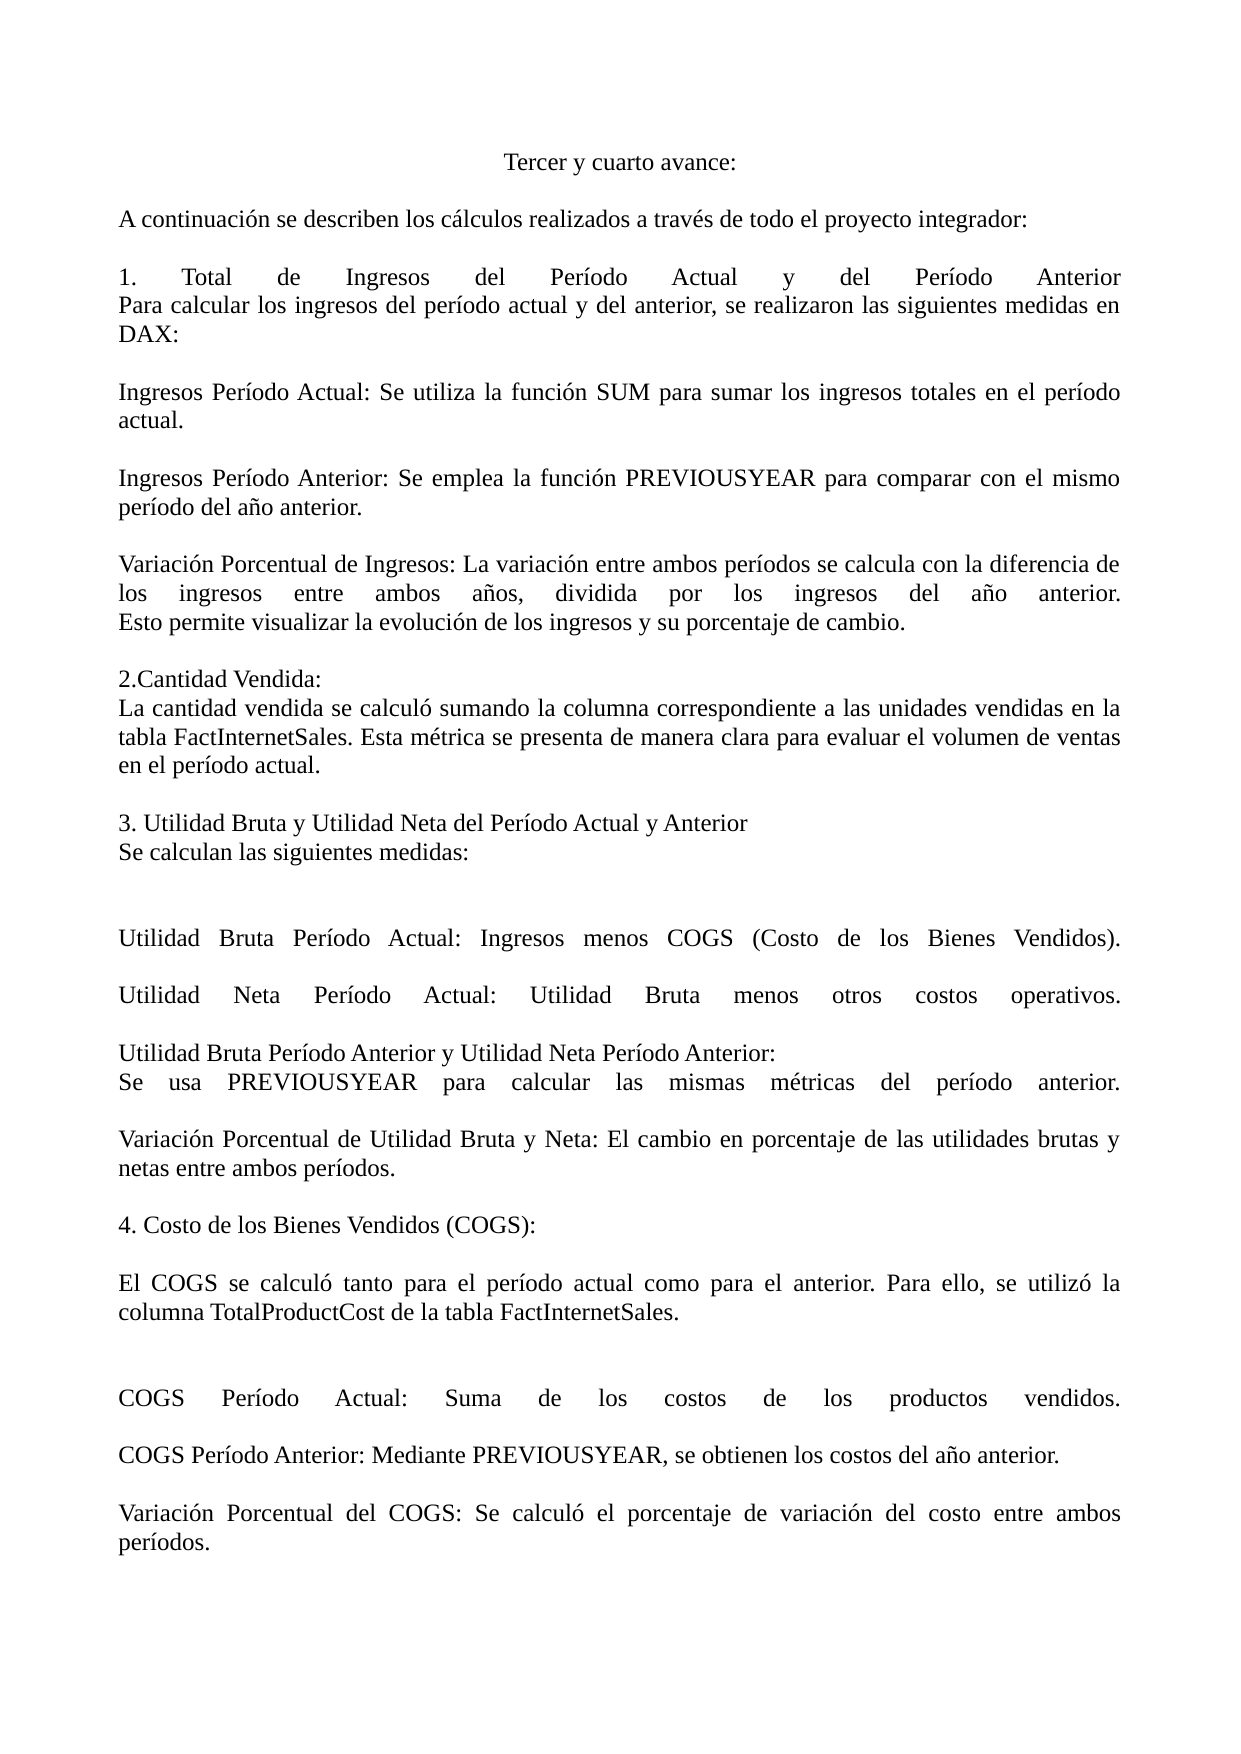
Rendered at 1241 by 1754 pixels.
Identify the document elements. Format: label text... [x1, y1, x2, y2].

text Variación Porcentual de Utilidad Bruta y Neta: El cambio en porcentaje de las utilidades brutas y netas entre ambos períodos. [118, 1124, 1122, 1182]
text COGS Período Anterior: Mediante PREVIOUSYEAR, se obtienen los costos del año anterior. [118, 1441, 1122, 1469]
text Utilidad Bruta Período Actual: Ingresos menos COGS (Costo de los Bienes Vendidos). [118, 866, 1122, 981]
text El COGS se calculó tanto para el período actual como para el anterior. Para ello, se utilizó la columna TotalProductCost de la tabla FactInternetSales. [118, 1239, 1122, 1326]
text 2.Cantidad Vendida: [118, 664, 1122, 693]
text Variación Porcentual de Ingresos: La variación entre ambos períodos se calcula con la diferencia de los ingresos entre ambos años, dividida por los ingresos del año anterior. Esto permite visualizar la evolución de los ingresos y su porcentaje de cambio. [118, 521, 1122, 636]
text Ingresos Período Anterior: Se emplea la función PREVIOUSYEAR para comparar con el mismo período del año anterior. [118, 463, 1122, 521]
text Se usa PREVIOUSYEAR para calcular las mismas métricas del período anterior. [118, 1067, 1122, 1124]
text 1. Total de Ingresos del Período Actual y del Período Anterior Para calcular los ingresos del período actual y del anterior, se realizaron las siguientes medidas en DAX: Ingresos Período Actual: Se utiliza la función SUM para sumar los ingresos totales en el período actual. [118, 262, 1122, 434]
text Utilidad Bruta Período Anterior y Utilidad Neta Período Anterior: [118, 1038, 1122, 1067]
text COGS Período Actual: Suma de los costos de los productos vendidos. [118, 1326, 1122, 1441]
text La cantidad vendida se calculó sumando la columna correspondiente a las unidades vendidas en la tabla FactInternetSales. Esta métrica se presenta de manera clara para evaluar el volumen de ventas en el período actual. [118, 693, 1122, 779]
text Utilidad Neta Período Actual: Utilidad Bruta menos otros costos operativos. [118, 981, 1122, 1038]
text Se calculan las siguientes medidas: [118, 837, 1122, 866]
text Variación Porcentual del COGS: Se calculó el porcentaje de variación del costo entre ambos períodos. [118, 1469, 1122, 1584]
text A continuación se describen los cálculos realizados a través de todo el proyecto integrador: [118, 204, 1122, 233]
text Tercer y cuarto avance: [118, 147, 1122, 176]
text 3. Utilidad Bruta y Utilidad Neta del Período Actual y Anterior [118, 808, 1122, 837]
text 4. Costo de los Bienes Vendidos (COGS): [118, 1211, 1122, 1239]
